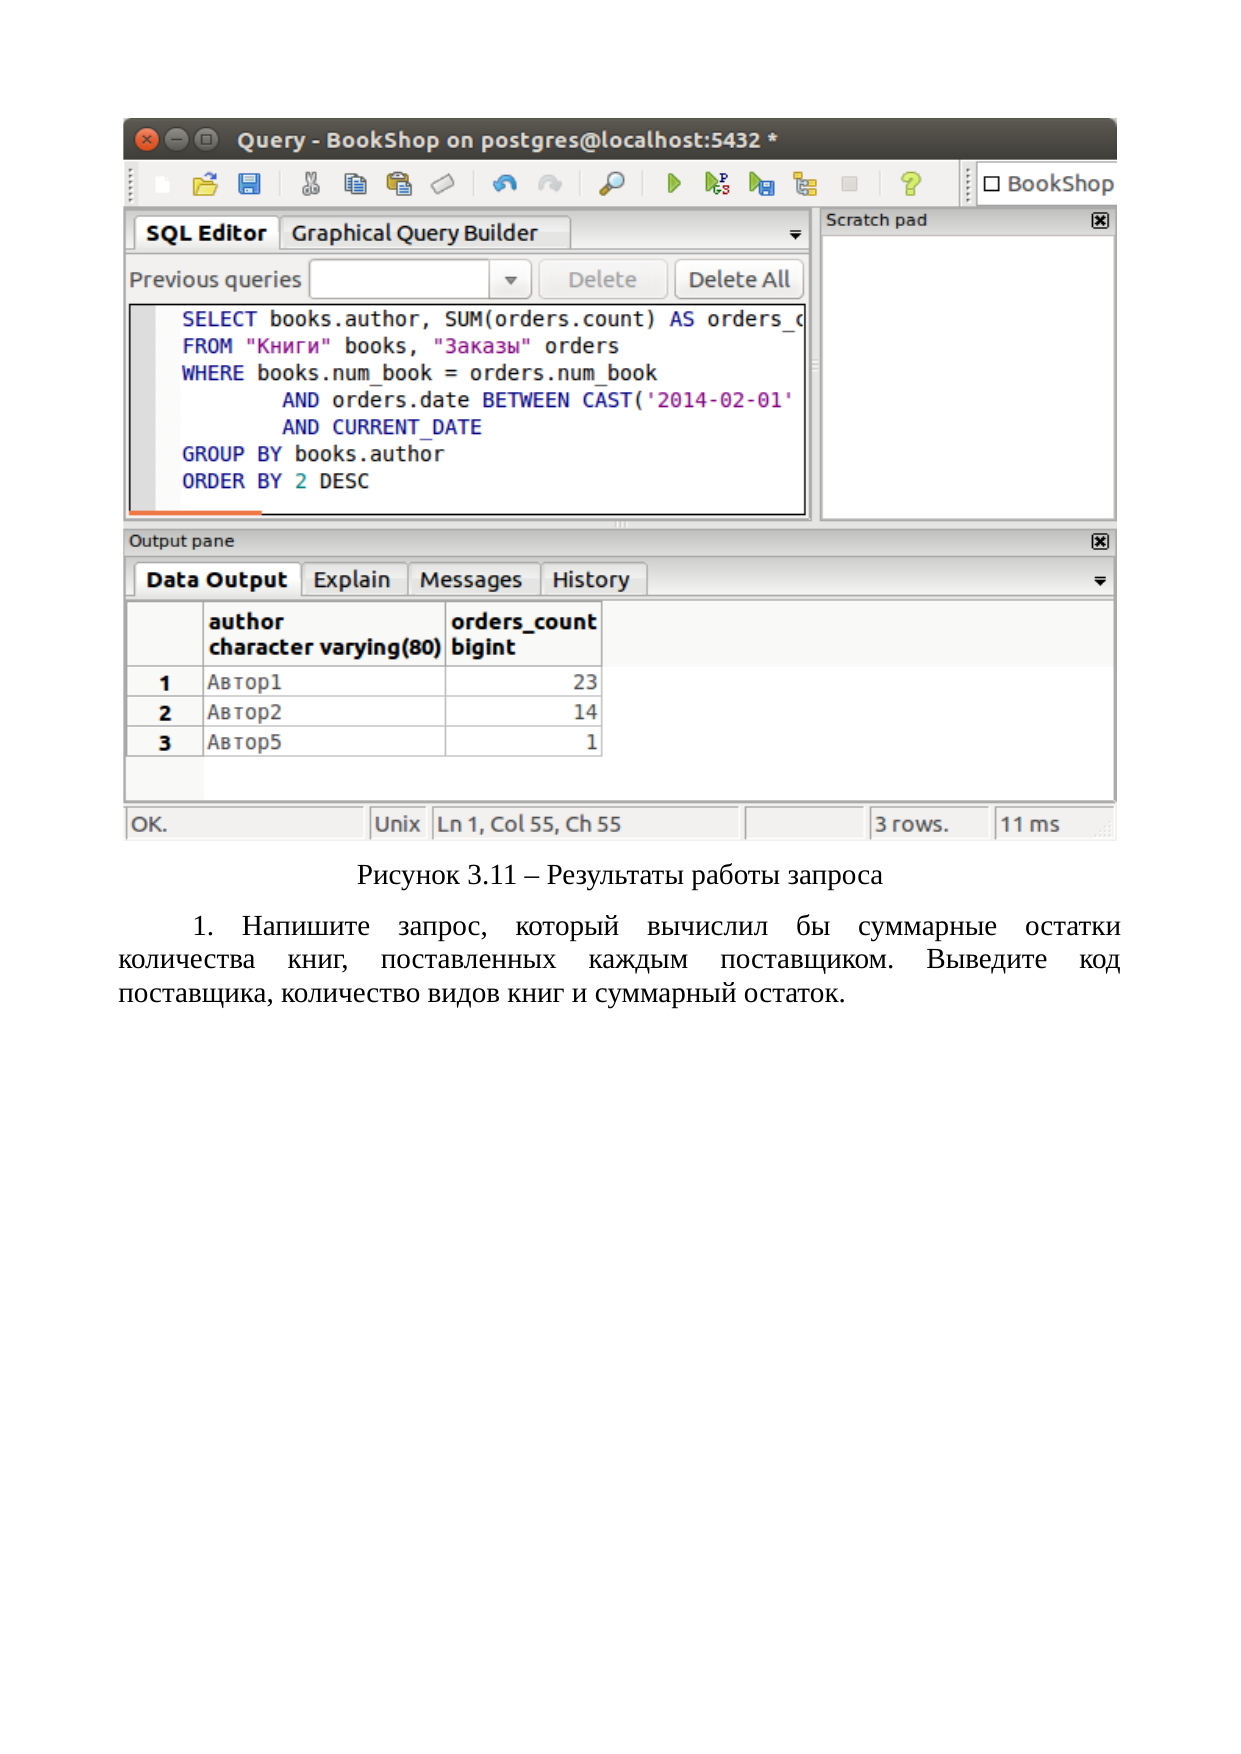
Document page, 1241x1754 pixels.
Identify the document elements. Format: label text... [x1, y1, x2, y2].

text Рисунок 3.11 – Результаты работы запроса [118, 118, 1122, 891]
picture [123, 118, 1117, 841]
text 1. Напишите запрос, который вычислил бы суммарные остатки количества книг, поставленных каждым поставщиком. Выведите код поставщика, количество видов книг и суммарный остаток. [118, 908, 1122, 1008]
